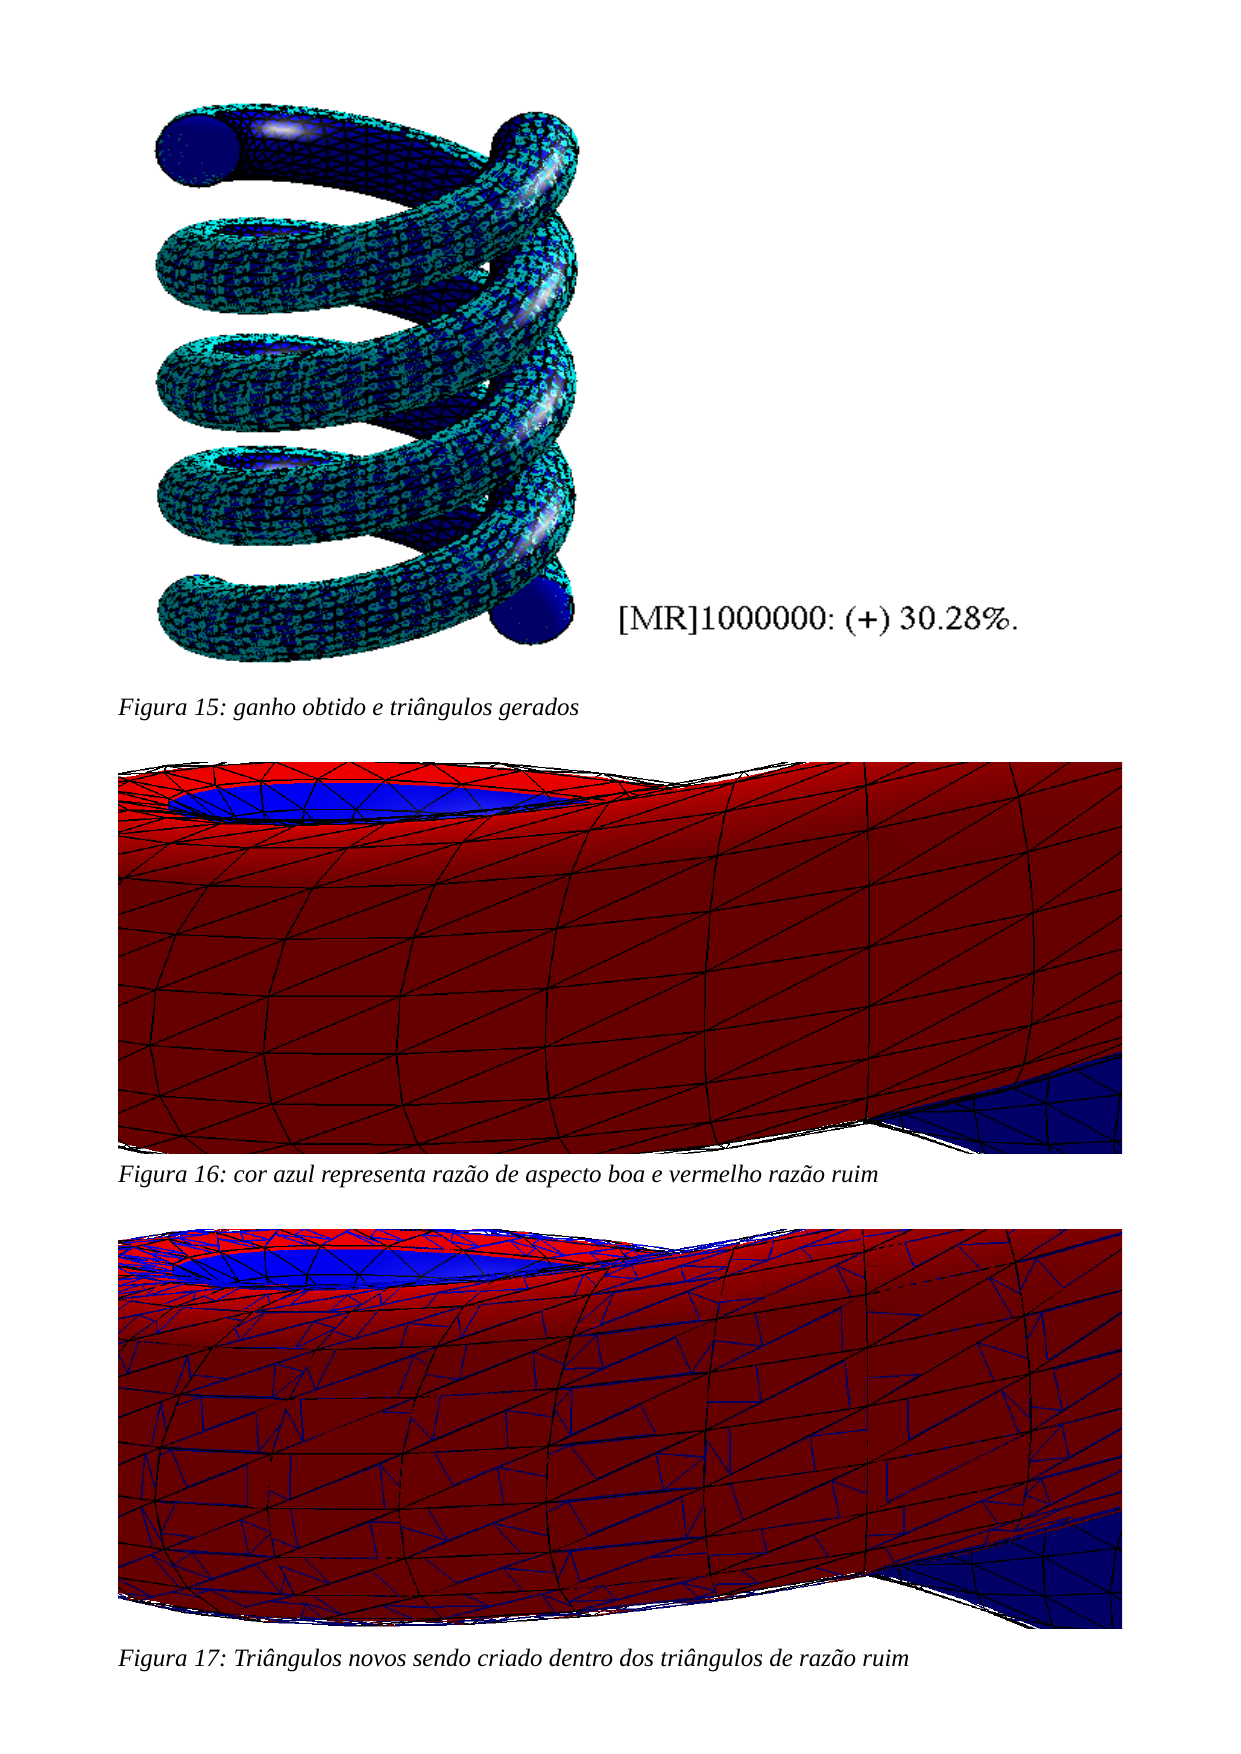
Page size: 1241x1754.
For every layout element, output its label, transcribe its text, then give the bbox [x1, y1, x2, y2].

picture [118, 1229, 1123, 1629]
text Figura 15: ganho obtido e triângulos gerados [118, 687, 1122, 721]
picture [118, 762, 1123, 1154]
text Figura 17: Triângulos novos sendo criado dentro dos triângulos de razão ruim [118, 1629, 1122, 1672]
text Figura 16: cor azul representa razão de aspecto boa e vermelho razão ruim [118, 1154, 1122, 1188]
picture [118, 82, 1123, 687]
